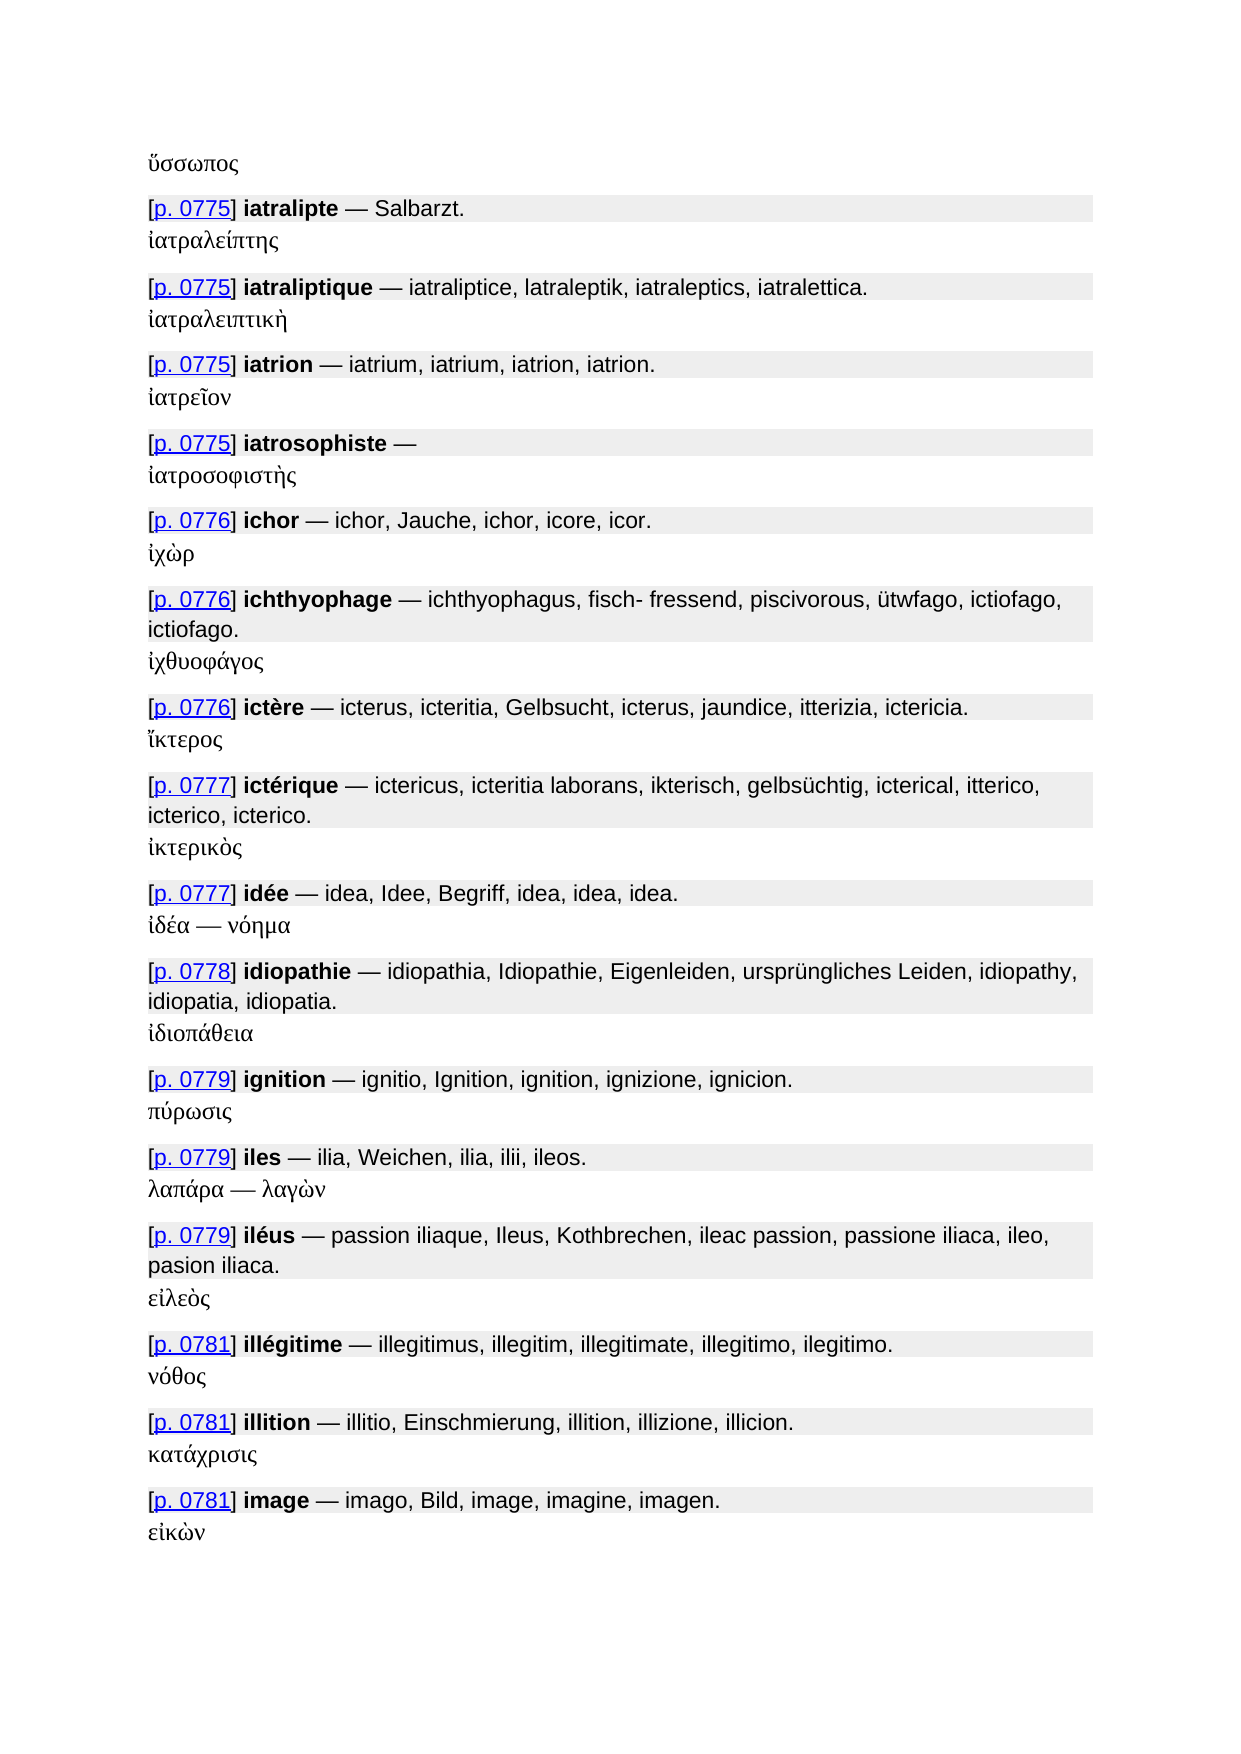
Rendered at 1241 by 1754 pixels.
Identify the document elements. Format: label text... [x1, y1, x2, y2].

text νόθος [148, 1361, 1093, 1389]
text ἰδιοπάθεια [148, 1018, 1093, 1047]
text [p. 0775] iatrosophiste — [148, 429, 1093, 456]
text πύρωσις [148, 1096, 1093, 1125]
text ἰατραλειπτικὴ [148, 304, 1093, 332]
text [p. 0779] iléus — passion iliaque, Ileus, Kothbrechen, ileac passion, passione iliaca, ileo, pasion iliaca. [148, 1222, 1093, 1279]
text ὕσσωπος [148, 148, 1093, 176]
text ἰατρεῖον [148, 382, 1093, 410]
text ἰχὼρ [148, 538, 1093, 566]
text [p. 0776] ichthyophage — ichthyophagus, fisch- fressend, piscivorous, ütwfago, ictiofago, ictiofago. [148, 586, 1093, 642]
text [p. 0775] iatraliptique — iatraliptice, latraleptik, iatraleptics, iatralettica. [148, 273, 1093, 300]
text κατάχρισις [148, 1439, 1093, 1467]
text [p. 0775] iatrion — iatrium, iatrium, iatrion, iatrion. [148, 351, 1093, 378]
text ἴκτερος [148, 724, 1093, 753]
text [p. 0781] image — imago, Bild, image, imagine, imagen. [148, 1487, 1093, 1513]
text ἰατροσοφιστὴς [148, 460, 1093, 488]
text [p. 0775] iatralipte — Salbarzt. [148, 195, 1093, 222]
text [p. 0776] ichor — ichor, Jauche, ichor, icore, icor. [148, 507, 1093, 534]
text ἰχθυοφάγος [148, 646, 1093, 675]
text [p. 0777] ictérique — ictericus, icteritia laborans, ikterisch, gelbsüchtig, icterical, itterico, icterico, icterico. [148, 772, 1093, 828]
text ἰατραλείπτης [148, 226, 1093, 254]
text [p. 0777] idée — idea, Idee, Begriff, idea, idea, idea. [148, 880, 1093, 906]
text [p. 0778] idiopathie — idiopathia, Idiopathie, Eigenleiden, ursprüngliches Leiden, idiopathy, idiopatia, idiopatia. [148, 958, 1093, 1014]
text [p. 0781] illition — illitio, Einschmierung, illition, illizione, illicion. [148, 1408, 1093, 1435]
text λαπάρα — λαγὼν [148, 1174, 1093, 1203]
text ἰδέα — νόημα [148, 910, 1093, 939]
text ἰκτερικὸς [148, 832, 1093, 861]
text [p. 0779] iles — ilia, Weichen, ilia, ilii, ileos. [148, 1144, 1093, 1171]
text εἰλεὸς [148, 1283, 1093, 1311]
text εἰκὼν [148, 1517, 1093, 1546]
text [p. 0779] ignition — ignitio, Ignition, ignition, ignizione, ignicion. [148, 1066, 1093, 1093]
text [p. 0776] ictère — icterus, icteritia, Gelbsucht, icterus, jaundice, itterizia, ictericia. [148, 694, 1093, 720]
text [p. 0781] illégitime — illegitimus, illegitim, illegitimate, illegitimo, ilegitimo. [148, 1331, 1093, 1357]
